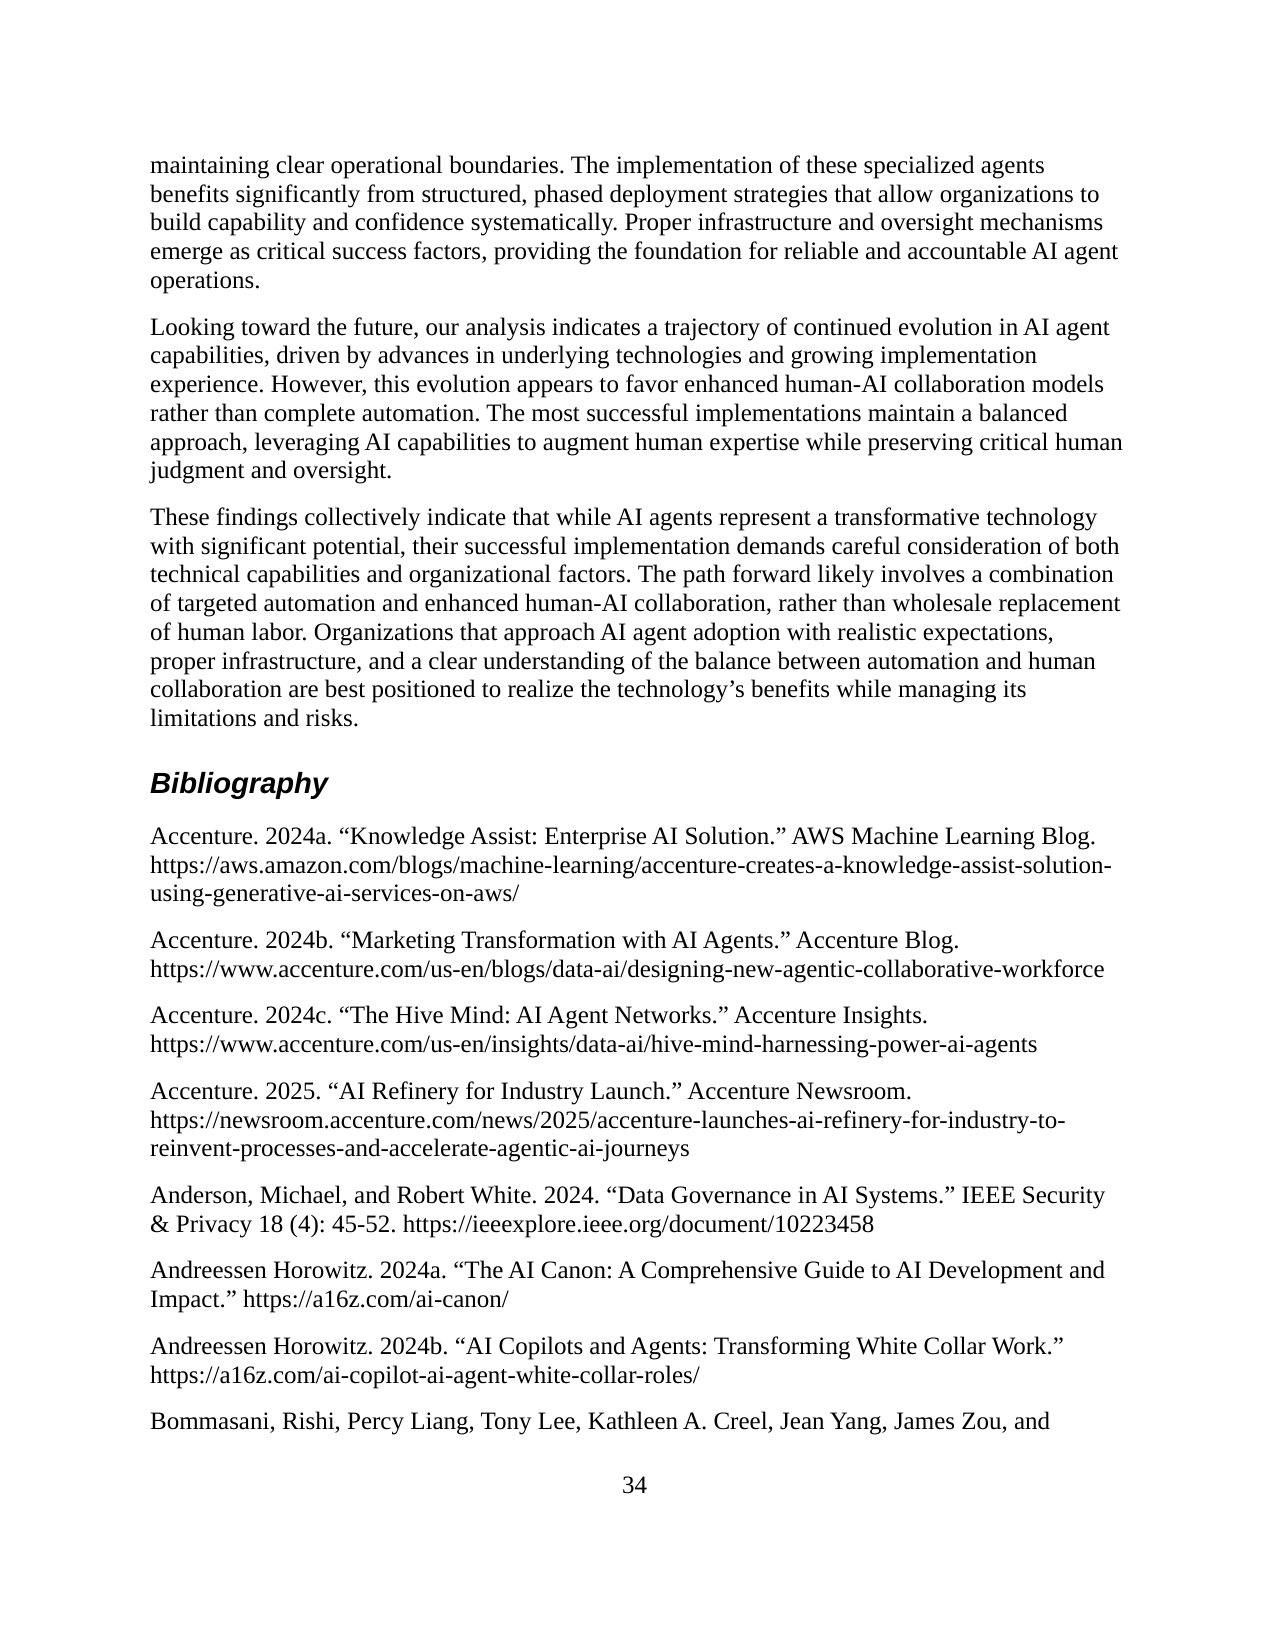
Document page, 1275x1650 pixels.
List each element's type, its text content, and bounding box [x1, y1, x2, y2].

subtitle Bibliography [150, 766, 1125, 799]
text Looking toward the future, our analysis indicates a trajectory of continued evolution in AI agent capabilities, driven by advances in underlying technologies and growing implementation experience. However, this evolution appears to favor enhanced human-AI collaboration models rather than complete automation. The most successful implementations maintain a balanced approach, leveraging AI capabilities to augment human expertise while preserving critical human judgment and oversight. [150, 312, 1125, 484]
text Accenture. 2024a. “Knowledge Assist: Enterprise AI Solution.” AWS Machine Learning Blog. https://aws.amazon.com/blogs/machine-learning/accenture-creates-a-knowledge-assist-solution-using-generative-ai-services-on-aws/ [150, 821, 1125, 907]
text maintaining clear operational boundaries. The implementation of these specialized agents benefits significantly from structured, phased deployment strategies that allow organizations to build capability and confidence systematically. Proper infrastructure and oversight mechanisms emerge as critical success factors, providing the foundation for reliable and accountable AI agent operations. [150, 150, 1125, 294]
text These findings collectively indicate that while AI agents represent a transformative technology with significant potential, their successful implementation demands careful consideration of both technical capabilities and organizational factors. The path forward likely involves a combination of targeted automation and enhanced human-AI collaboration, rather than wholesale replacement of human labor. Organizations that approach AI agent adoption with realistic expectations, proper infrastructure, and a clear understanding of the balance between automation and human collaboration are best positioned to realize the technology’s benefits while managing its limitations and risks. [150, 502, 1125, 732]
text Bommasani, Rishi, Percy Liang, Tony Lee, Kathleen A. Creel, Jean Yang, James Zou, and [150, 1406, 1125, 1435]
text Andreessen Horowitz. 2024b. “AI Copilots and Agents: Transforming White Collar Work.” https://a16z.com/ai-copilot-ai-agent-white-collar-roles/ [150, 1331, 1125, 1388]
text Accenture. 2024b. “Marketing Transformation with AI Agents.” Accenture Blog. https://www.accenture.com/us-en/blogs/data-ai/designing-new-agentic-collaborative-workforce [150, 925, 1125, 983]
text Andreessen Horowitz. 2024a. “The AI Canon: A Comprehensive Guide to AI Development and Impact.” https://a16z.com/ai-canon/ [150, 1256, 1125, 1313]
text Anderson, Michael, and Robert White. 2024. “Data Governance in AI Systems.” IEEE Security & Privacy 18 (4): 45-52. https://ieeexplore.ieee.org/document/10223458 [150, 1180, 1125, 1238]
text Accenture. 2025. “AI Refinery for Industry Launch.” Accenture Newsroom. https://newsroom.accenture.com/news/2025/accenture-launches-ai-refinery-for-industry-to-reinvent-processes-and-accelerate-agentic-ai-journeys [150, 1076, 1125, 1162]
text Accenture. 2024c. “The Hive Mind: AI Agent Networks.” Accenture Insights. https://www.accenture.com/us-en/insights/data-ai/hive-mind-harnessing-power-ai-agents [150, 1001, 1125, 1058]
